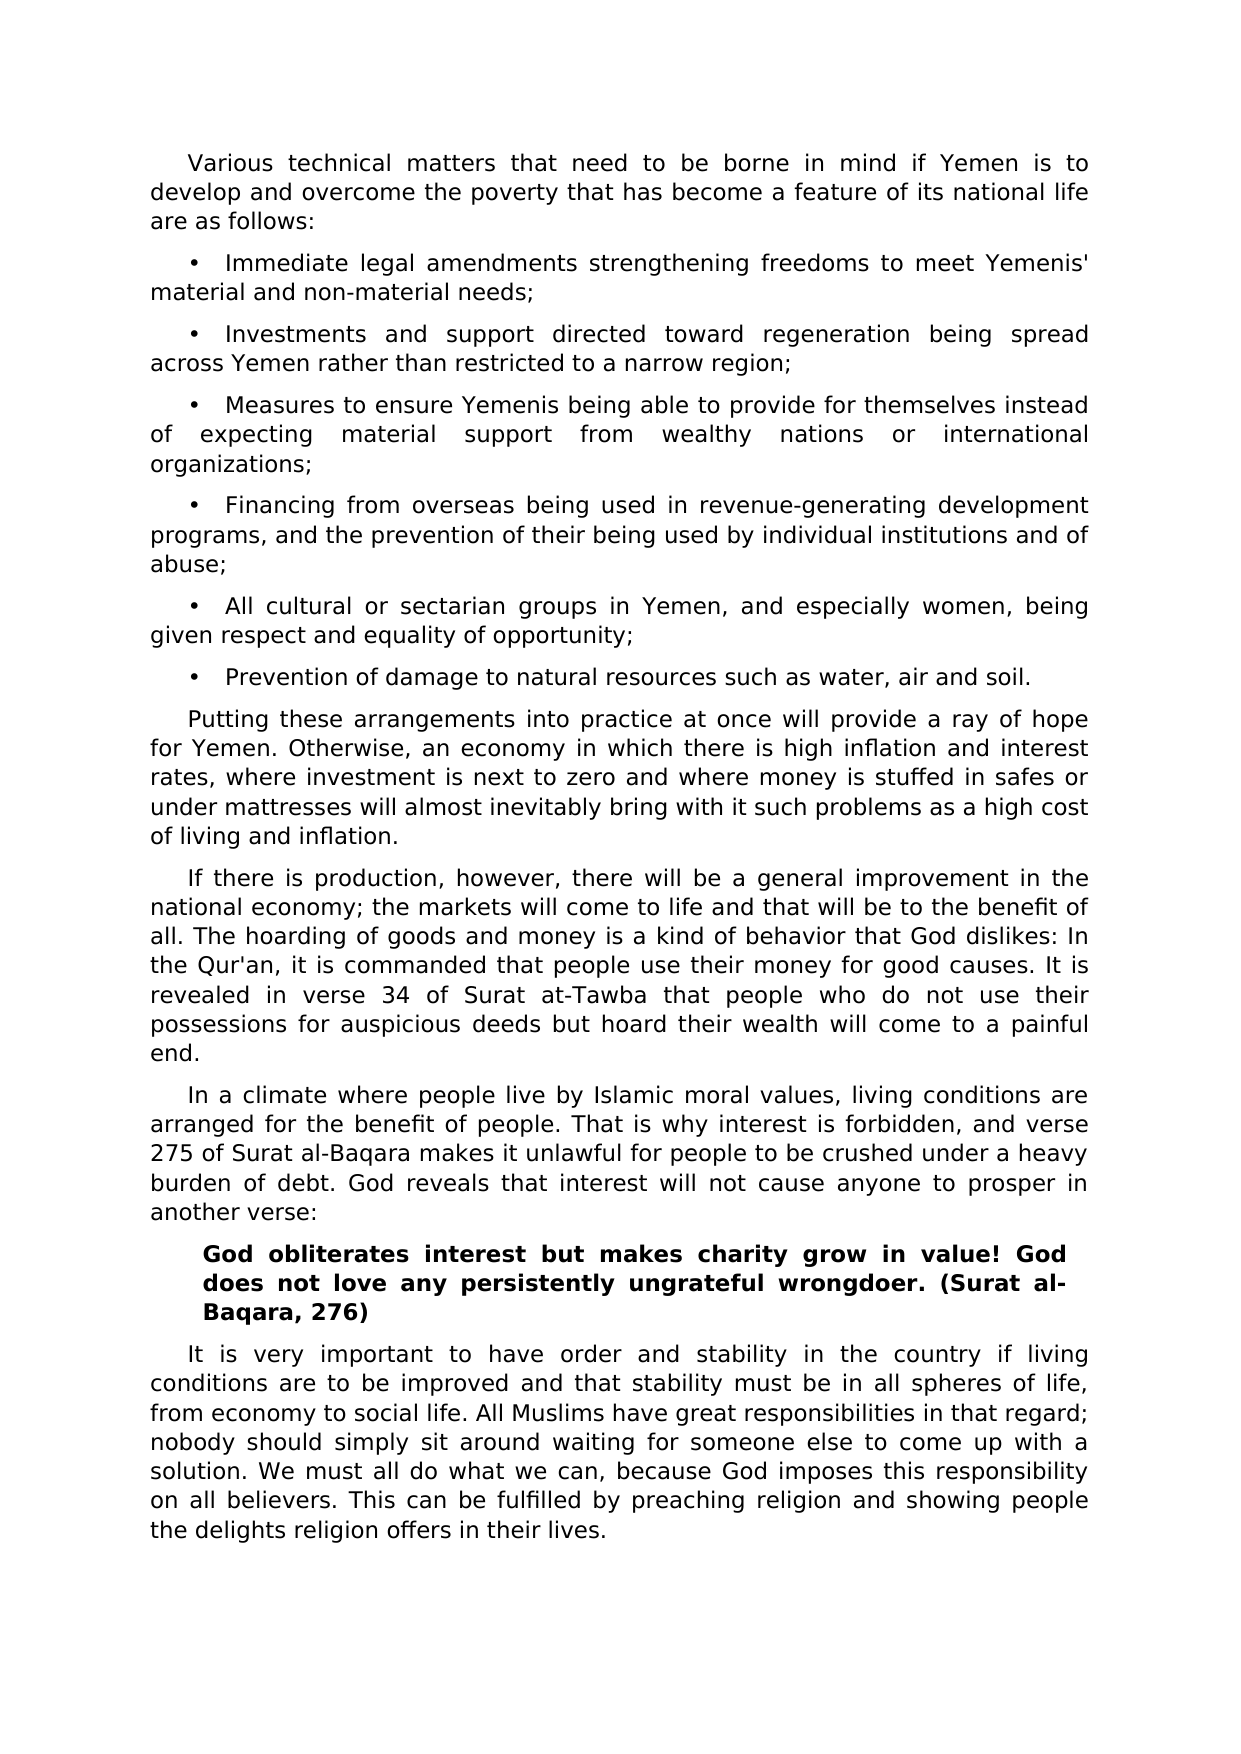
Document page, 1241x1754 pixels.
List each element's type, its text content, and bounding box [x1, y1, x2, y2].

text • Measures to ensure Yemenis being able to provide for themselves instead of expecting material support from wealthy nations or international organizations; [150, 392, 1090, 478]
text If there is production, however, there will be a general improvement in the national economy; the markets will come to life and that will be to the benefit of all. The hoarding of goods and money is a kind of behavior that God dislikes: In the Qur'an, it is commanded that people use their money for good causes. It is revealed in verse 34 of Surat at-Tawba that people who do not use their possessions for auspicious deeds but hoard their wealth will come to a painful end. [150, 865, 1090, 1067]
text It is very important to have order and stability in the country if living conditions are to be improved and that stability must be in all spheres of life, from economy to social life. All Muslims have great responsibilities in that regard; nobody should simply sit around waiting for someone else to come up with a solution. We must all do what we can, because God imposes this responsibility on all believers. This can be fulfilled by preaching religion and showing people the delights religion offers in their lives. [150, 1341, 1090, 1543]
text In a climate where people live by Islamic moral values, living conditions are arranged for the benefit of people. That is why interest is forbidden, and verse 275 of Surat al-Baqara makes it unlawful for people to be crushed under a heavy burden of debt. God reveals that interest will not cause anyone to prosper in another verse: [150, 1082, 1090, 1226]
text • Prevention of damage to natural resources such as water, air and soil. [150, 664, 1090, 691]
text God obliterates interest but makes charity grow in value! God does not love any persistently ungrateful wrongdoer. (Surat al-Baqara, 276) [202, 1241, 1068, 1326]
text • Immediate legal amendments strengthening freedoms to meet Yemenis' material and non-material needs; [150, 250, 1090, 306]
text • Investments and support directed toward regeneration being spread across Yemen rather than restricted to a narrow region; [150, 321, 1090, 377]
text Various technical matters that need to be borne in mind if Yemen is to develop and overcome the poverty that has become a feature of its national life are as follows: [150, 150, 1090, 235]
text • All cultural or sectarian groups in Yemen, and especially women, being given respect and equality of opportunity; [150, 593, 1090, 649]
text • Financing from overseas being used in revenue-generating development programs, and the prevention of their being used by individual institutions and of abuse; [150, 493, 1090, 578]
text Putting these arrangements into practice at once will provide a ray of hope for Yemen. Otherwise, an economy in which there is high inflation and interest rates, where investment is next to zero and where money is stuffed in safes or under mattresses will almost inevitably bring with it such problems as a high cost of living and inflation. [150, 706, 1090, 849]
